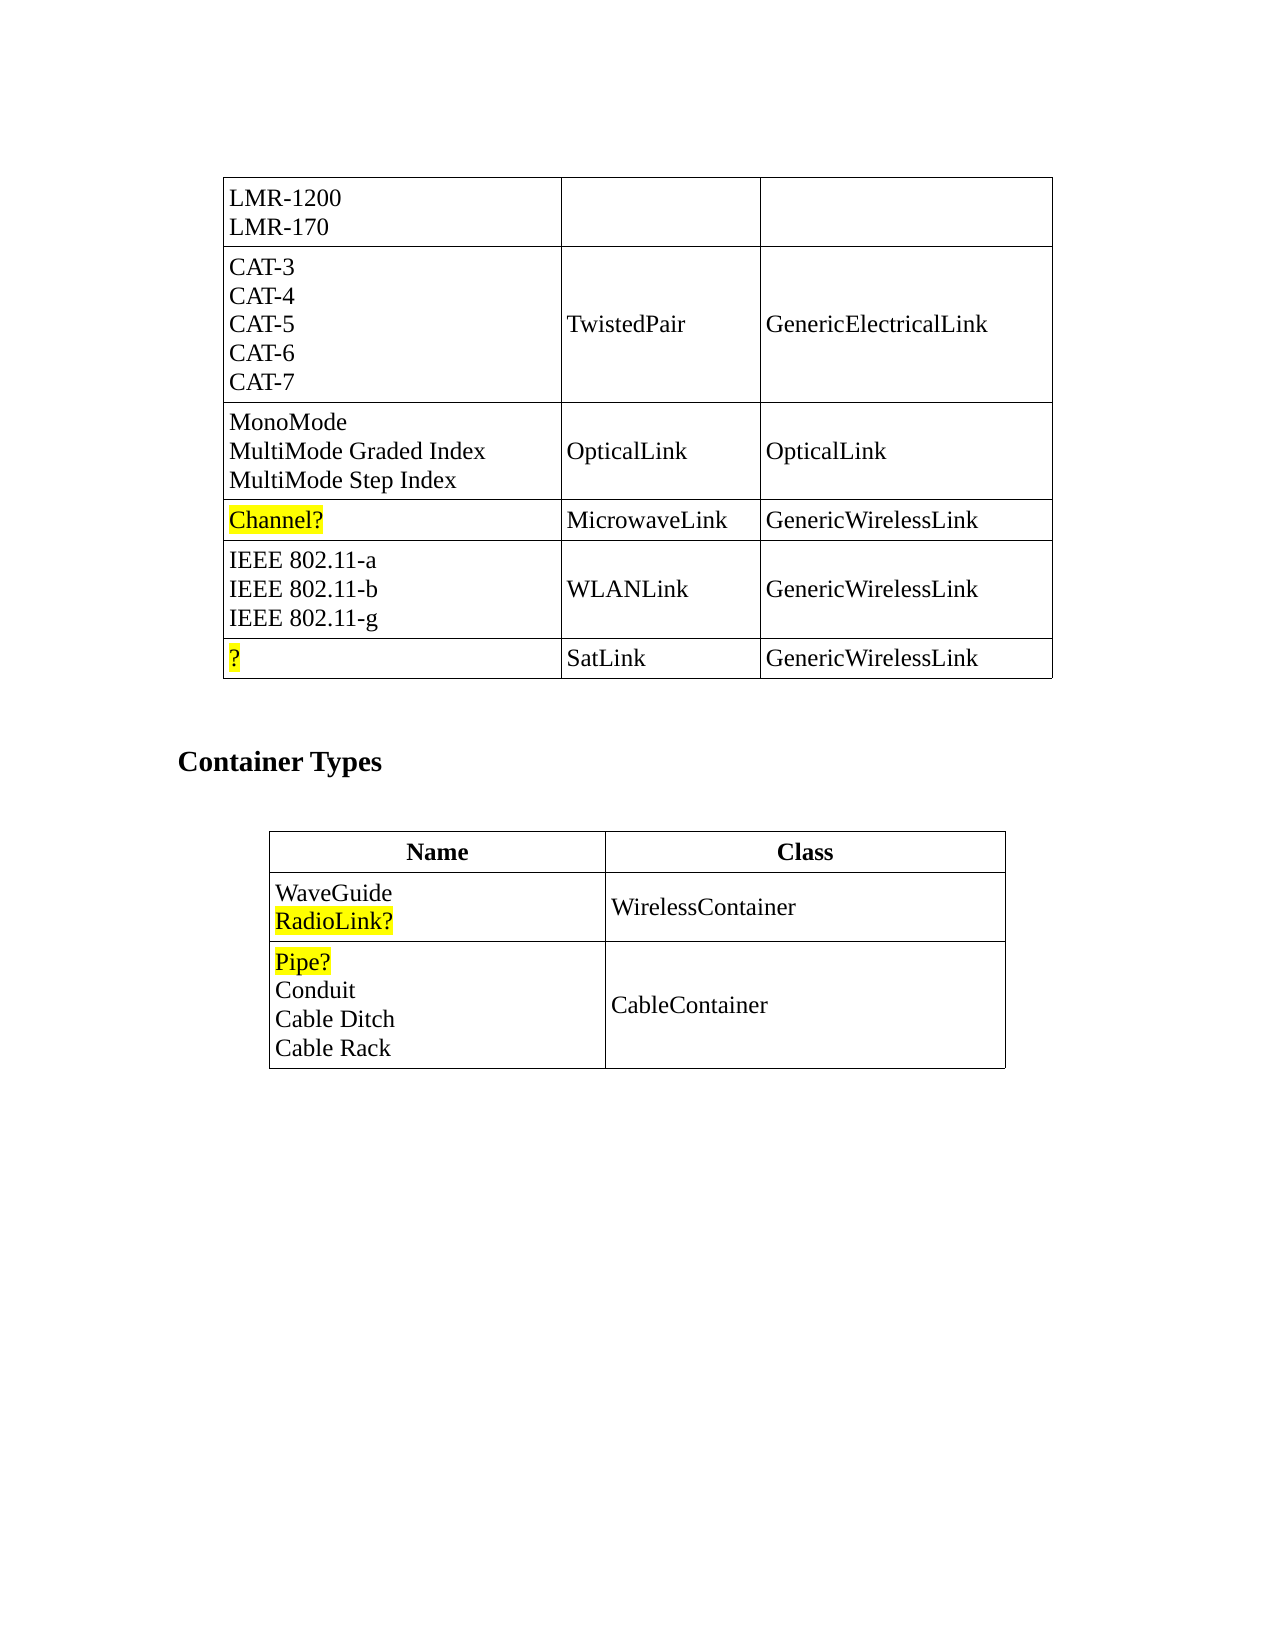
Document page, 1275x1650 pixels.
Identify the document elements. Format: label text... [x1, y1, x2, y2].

table_cell [761, 178, 1052, 246]
table_cell WaveGuide RadioLink? [270, 873, 605, 941]
table_cell CableContainer [606, 942, 1005, 1067]
table_cell LMR-1200 LMR-170 [224, 178, 561, 246]
table_cell GenericWirelessLink [761, 639, 1052, 678]
table_cell OpticalLink [761, 403, 1052, 499]
table_cell MicrowaveLink [562, 500, 760, 540]
table_cell GenericWirelessLink [761, 500, 1052, 540]
table_cell Pipe? Conduit Cable Ditch Cable Rack [270, 942, 605, 1067]
table_cell TwistedPair [562, 247, 760, 402]
table_cell Channel? [224, 500, 561, 540]
table_header Class [606, 832, 1005, 872]
table_cell WirelessContainer [606, 873, 1005, 941]
table_cell CAT-3 CAT-4 CAT-5 CAT-6 CAT-7 [224, 247, 561, 402]
table_header Name [270, 832, 605, 872]
table_cell ? [224, 639, 561, 678]
table_cell WLANLink [562, 541, 760, 637]
table_cell [562, 178, 760, 246]
table_cell GenericWirelessLink [761, 541, 1052, 637]
table_cell OpticalLink [562, 403, 760, 499]
table_cell GenericElectricalLink [761, 247, 1052, 402]
table_cell SatLink [562, 639, 760, 678]
table_cell MonoMode MultiMode Graded Index MultiMode Step Index [224, 403, 561, 499]
subtitle Container Types [177, 744, 1098, 778]
table_cell IEEE 802.11-a IEEE 802.11-b IEEE 802.11-g [224, 541, 561, 637]
